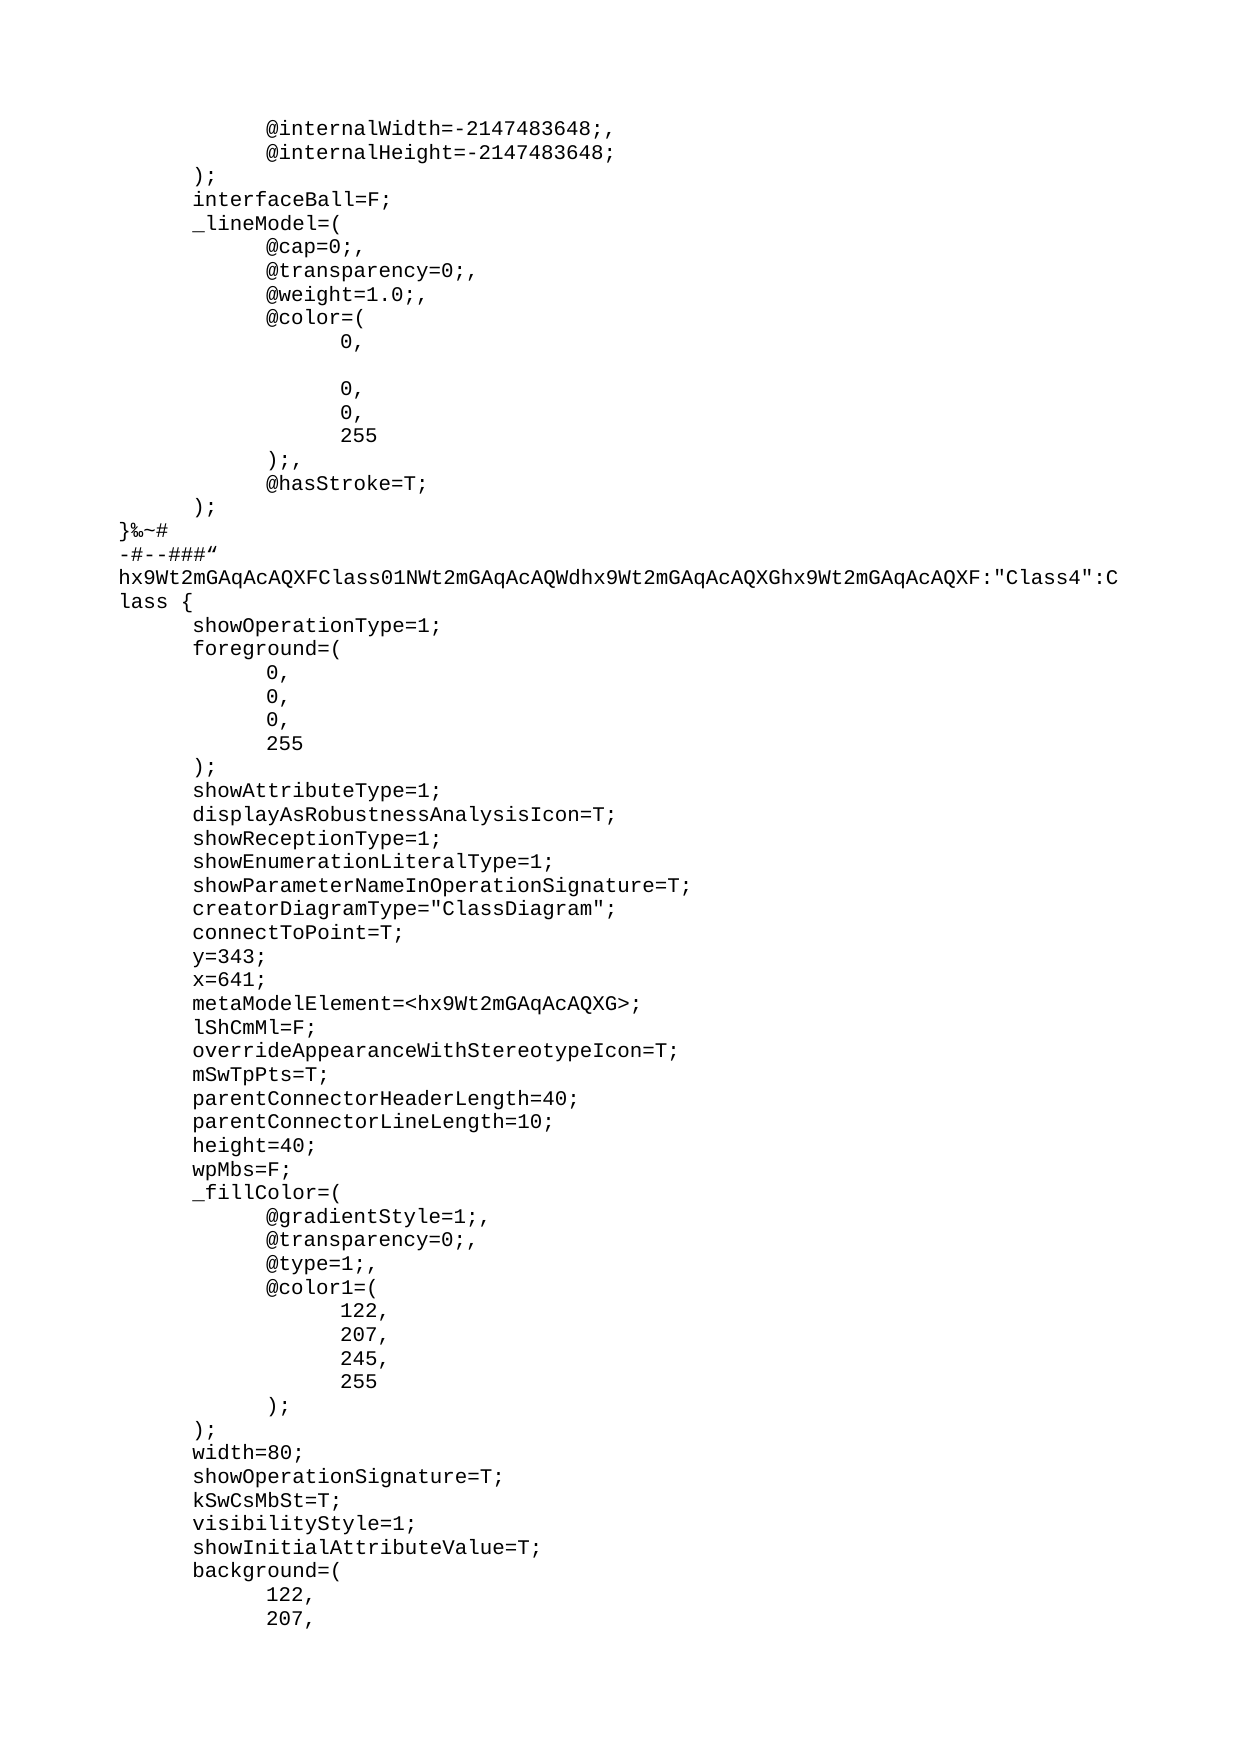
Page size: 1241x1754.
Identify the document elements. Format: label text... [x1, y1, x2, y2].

text @internalWidth=-2147483648;, @internalHeight=-2147483648; ); interfaceBall=F; _lineModel=( @cap=0;, @transparency=0;, @weight=1.0;, @color=( 0, [118, 118, 1122, 354]
text 0, 0, 255 );, @hasStroke=T; ); }‰~# -#--###“ hx9Wt2mGAqAcAQXFClass01NWt2mGAqAcAQWdhx9Wt2mGAqAcAQXGhx9Wt2mGAqAcAQXF:"Class4":Class { showOperationType=1; foreground=( 0, 0, 0, 255 ); showAttributeType=1; displayAsRobustnessAnalysisIcon=T; showReceptionType=1; showEnumerationLiteralType=1; showParameterNameInOperationSignature=T; creatorDiagramType="ClassDiagram"; connectToPoint=T; y=343; x=641; metaModelElement=<hx9Wt2mGAqAcAQXG>; lShCmMl=F; overrideAppearanceWithStereotypeIcon=T; mSwTpPts=T; parentConnectorHeaderLength=40; parentConnectorLineLength=10; height=40; wpMbs=F; _fillColor=( @gradientStyle=1;, @transparency=0;, @type=1;, @color1=( 122, 207, 245, 255 ); ); width=80; showOperationSignature=T; kSwCsMbSt=T; visibilityStyle=1; showInitialAttributeValue=T; background=( 122, 207, [118, 354, 1122, 1631]
